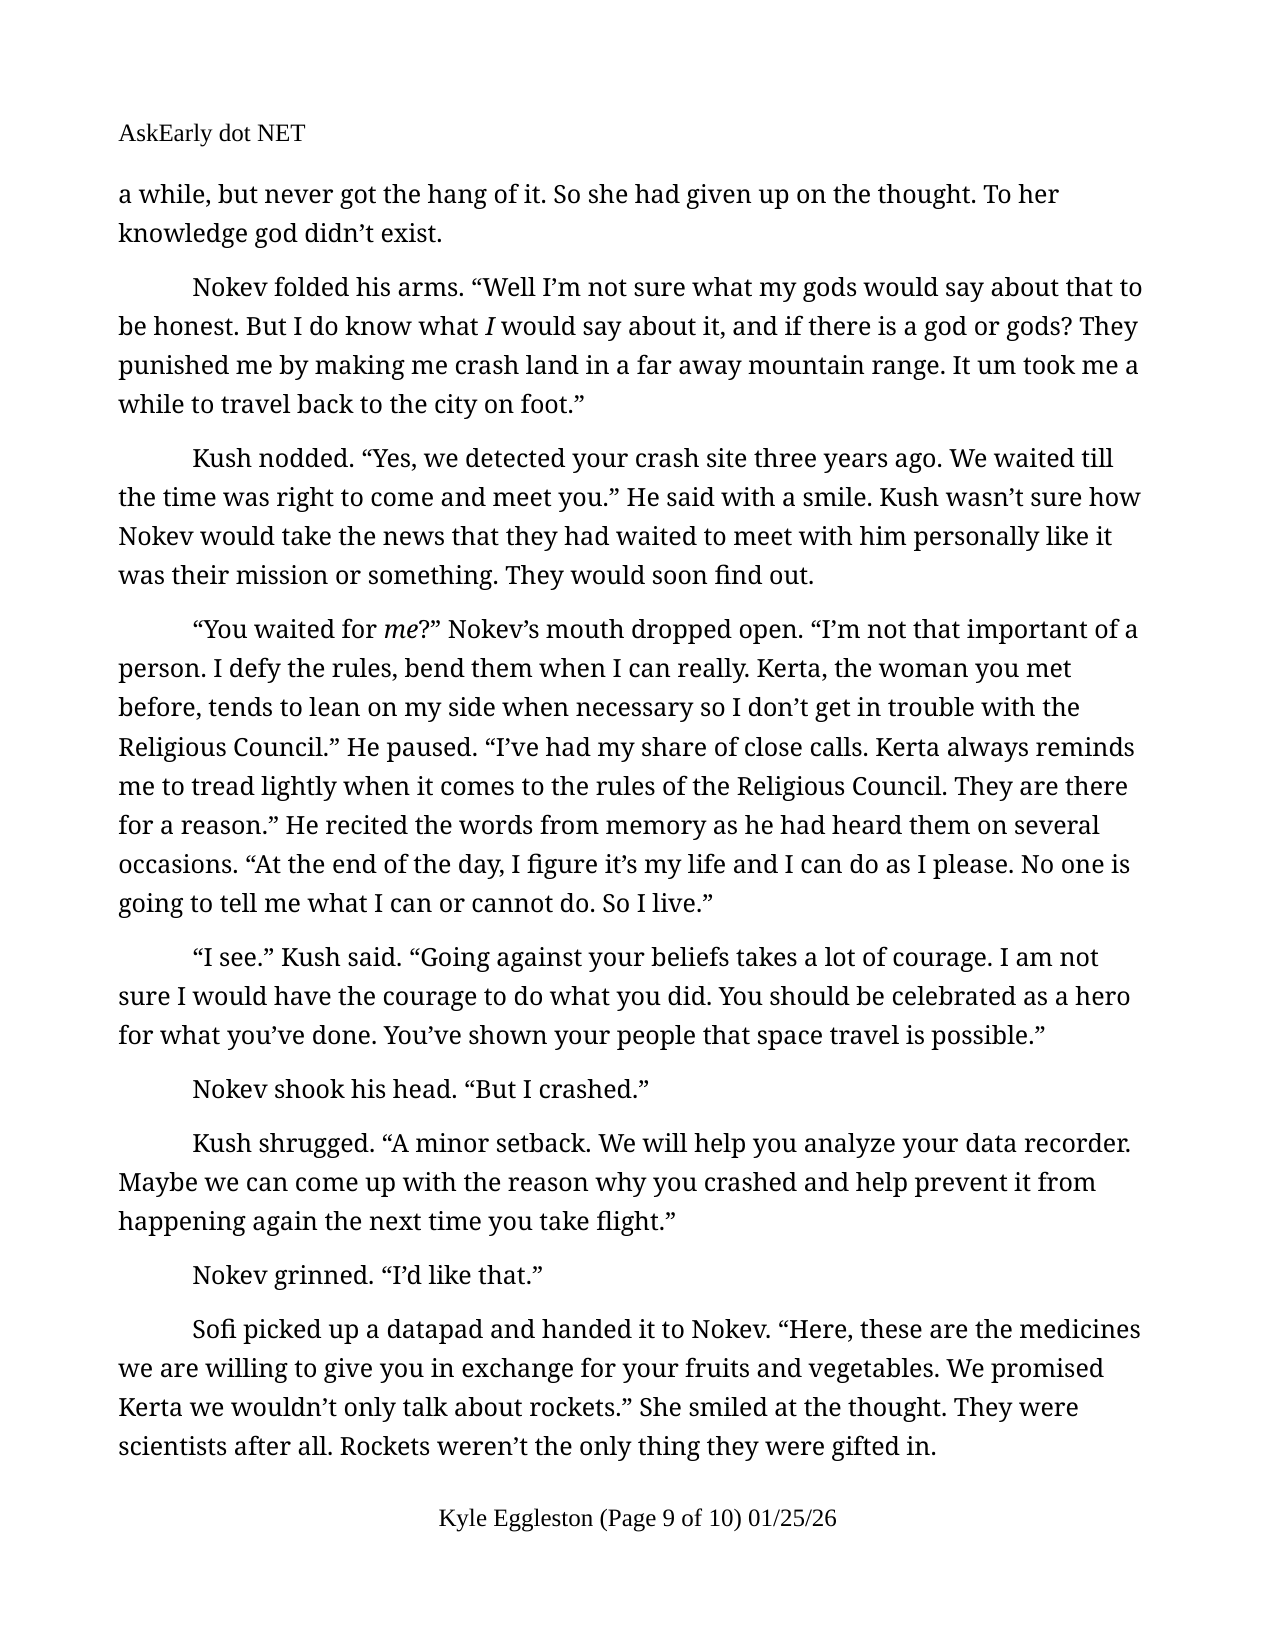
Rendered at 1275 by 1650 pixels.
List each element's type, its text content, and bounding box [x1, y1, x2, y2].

text “You waited for me?” Nokev’s mouth dropped open. “I’m not that important of a person. I defy the rules, bend them when I can really. Kerta, the woman you met before, tends to lean on my side when necessary so I don’t get in trouble with the Religious Council.” He paused. “I’ve had my share of close calls. Kerta always reminds me to tread lightly when it comes to the rules of the Religious Council. They are there for a reason.” He recited the words from memory as he had heard them on several occasions. “At the end of the day, I figure it’s my life and I can do as I please. No one is going to tell me what I can or cannot do. So I live.” [118, 612, 1157, 920]
text a while, but never got the hang of it. So she had given up on the thought. To her knowledge god didn’t exist. [118, 176, 1157, 249]
text Nokev folded his arms. “Well I’m not sure what my gods would say about that to be honest. But I do know what I would say about it, and if there is a god or gods? They punished me by making me crash land in a far away mountain range. It um took me a while to travel back to the city on foot.” [118, 269, 1157, 421]
text “I see.” Kush said. “Going against your beliefs takes a lot of courage. I am not sure I would have the courage to do what you did. You should be celebrated as a hero for what you’ve done. You’ve shown your people that space travel is possible.” [118, 940, 1157, 1052]
text Kush nodded. “Yes, we detected your crash site three years ago. We waited till the time was right to come and meet you.” He said with a smile. Kush wasn’t sure how Nokev would take the news that they had waited to meet with him personally like it was their mission or something. They would soon find out. [118, 441, 1157, 592]
text Nokev grinned. “I’d like that.” [118, 1258, 1157, 1292]
text Kush shrugged. “A minor setback. We will help you analyze your data recorder. Maybe we can come up with the reason why you crashed and help prevent it from happening again the next time you take flight.” [118, 1126, 1157, 1238]
text Nokev shook his head. “But I crashed.” [118, 1072, 1157, 1106]
text Sofi picked up a datapad and handed it to Nokev. “Here, these are the medicines we are willing to give you in exchange for your fruits and vegetables. We promised Kerta we wouldn’t only talk about rockets.” She smiled at the thought. They were scientists after all. Rockets weren’t the only thing they were gifted in. [118, 1311, 1157, 1463]
